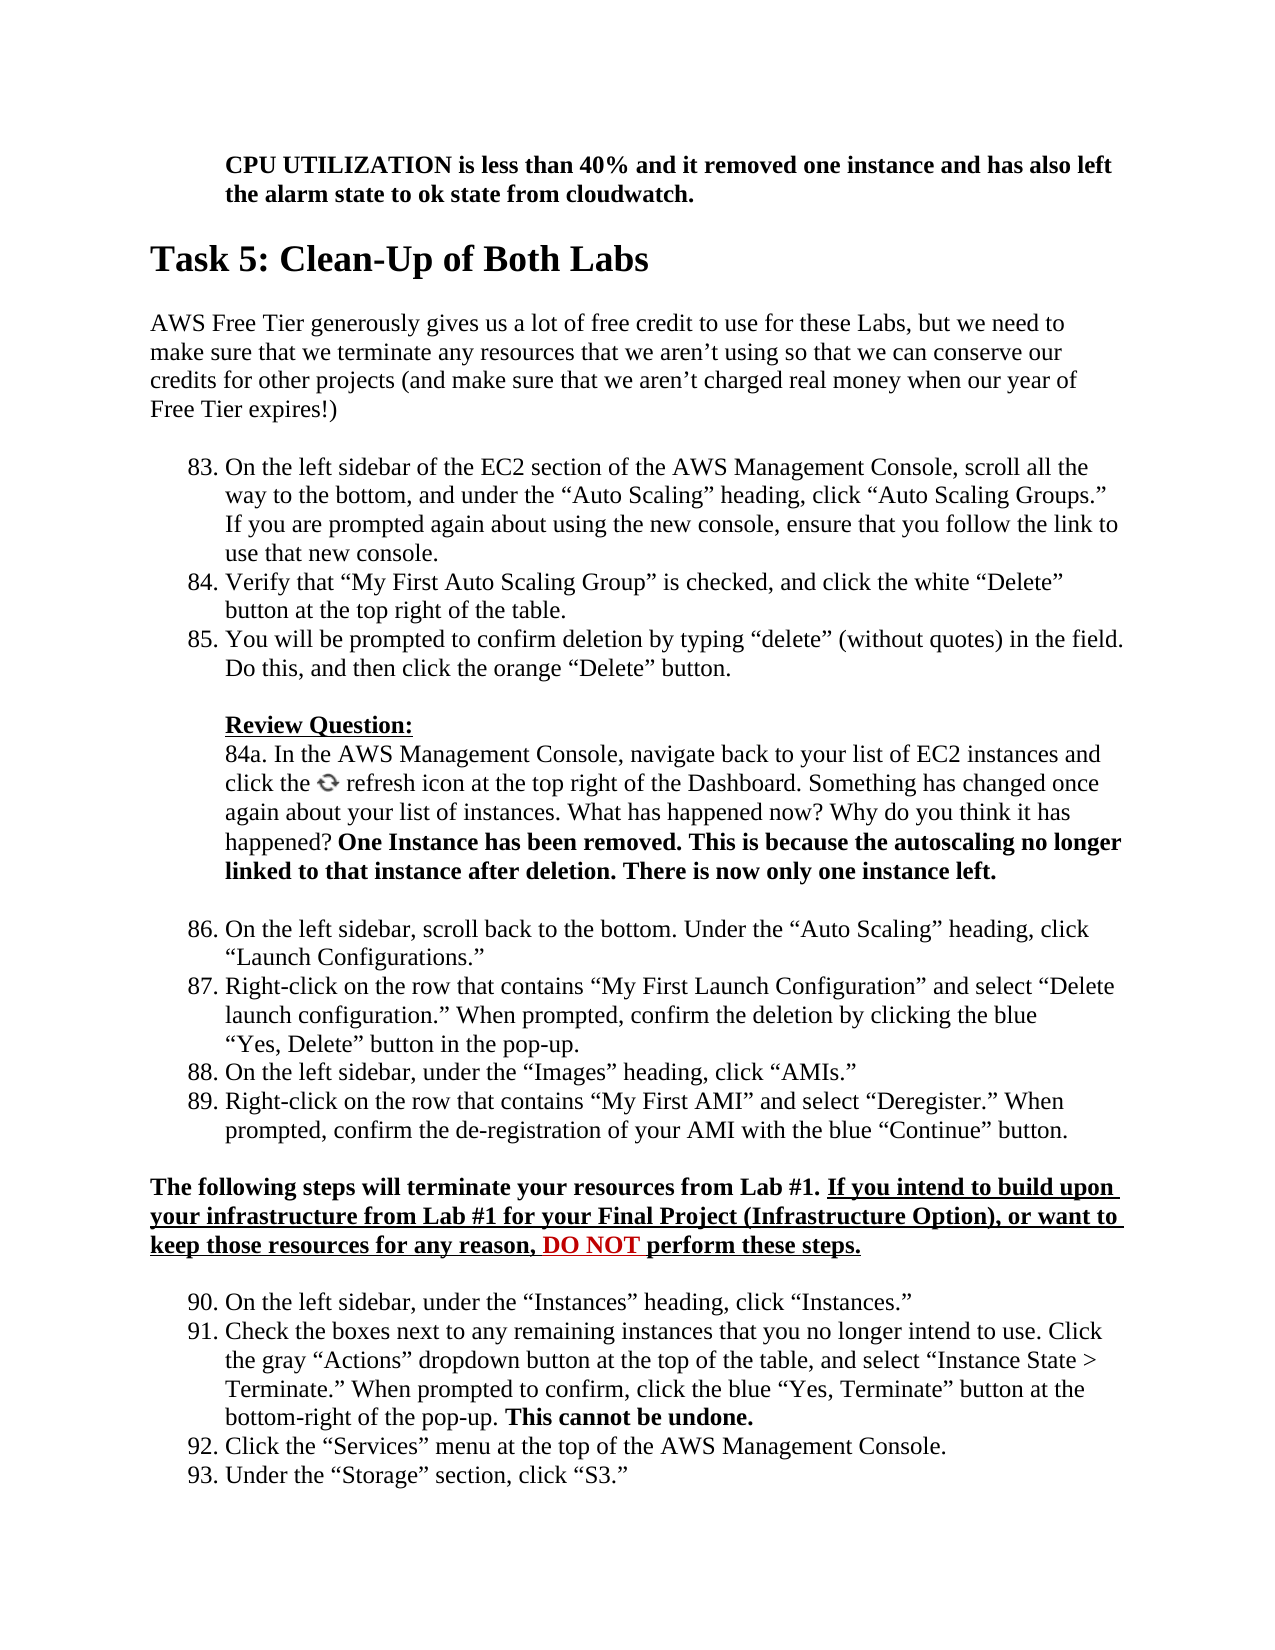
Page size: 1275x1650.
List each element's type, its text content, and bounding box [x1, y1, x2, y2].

list On the left sidebar of the EC2 section of the AWS Management Console, scroll all the way to the bottom, and under the “Auto Scaling” heading, click “Auto Scaling Groups.” If you are prompted again about using the new console, ensure that you follow the link to use that new console. [187, 452, 1125, 567]
list On the left sidebar, scroll back to the bottom. Under the “Auto Scaling” heading, click “Launch Configurations.” [187, 914, 1125, 971]
list Check the boxes next to any remaining instances that you no longer intend to use. Click the gray “Actions” dropdown button at the top of the table, and select “Instance State > Terminate.” When prompted to confirm, click the blue “Yes, Terminate” button at the bottom-right of the pop-up. This cannot be undone. [187, 1316, 1125, 1431]
text The following steps will terminate your resources from Lab #1. If you intend to build upon your infrastructure from Lab #1 for your Final Project (Infrastructure Option), or want to keep those resources for any reason, DO NOT perform these steps. [150, 1172, 1125, 1259]
list Right-click on the row that contains “My First Launch Configuration” and select “Delete launch configuration.” When prompted, confirm the deletion by clicking the blue “Yes, Delete” button in the pop-up. [187, 971, 1125, 1057]
list Right-click on the row that contains “My First AMI” and select “Deregister.” When prompted, confirm the de-registration of your AMI with the blue “Continue” button. [187, 1086, 1125, 1144]
text AWS Free Tier generously gives us a lot of free credit to use for these Labs, but we need to make sure that we terminate any resources that we aren’t using so that we can conserve our credits for other projects (and make sure that we aren’t charged real money when our year of Free Tier expires!) [150, 308, 1125, 423]
list Verify that “My First Auto Scaling Group” is checked, and click the white “Delete” button at the top right of the table. [187, 567, 1125, 624]
list On the left sidebar, under the “Images” heading, click “AMIs.” [187, 1057, 1125, 1086]
text 84a. In the AWS Management Console, navigate back to your list of EC2 instances and click the refresh icon at the top right of the Dashboard. Something has changed once again about your list of instances. What has happened now? Why do you think it has happened? One Instance has been removed. This is because the autoscaling no longer linked to that instance after deletion. There is now only one instance left. [225, 739, 1125, 885]
picture [316, 773, 340, 792]
text Review Question: [225, 711, 1125, 739]
list On the left sidebar, under the “Instances” heading, click “Instances.” [187, 1287, 1125, 1316]
text CPU UTILIZATION is less than 40% and it removed one instance and has also left the alarm state to ok state from cloudwatch. [225, 150, 1125, 207]
list Under the “Storage” section, click “S3.” [187, 1460, 1125, 1489]
list You will be prompted to confirm deletion by typing “delete” (without quotes) in the field. Do this, and then click the orange “Delete” button. [187, 624, 1125, 682]
text Task 5: Clean-Up of Both Labs [150, 236, 1125, 279]
list Click the “Services” menu at the top of the AWS Management Console. [187, 1431, 1125, 1460]
